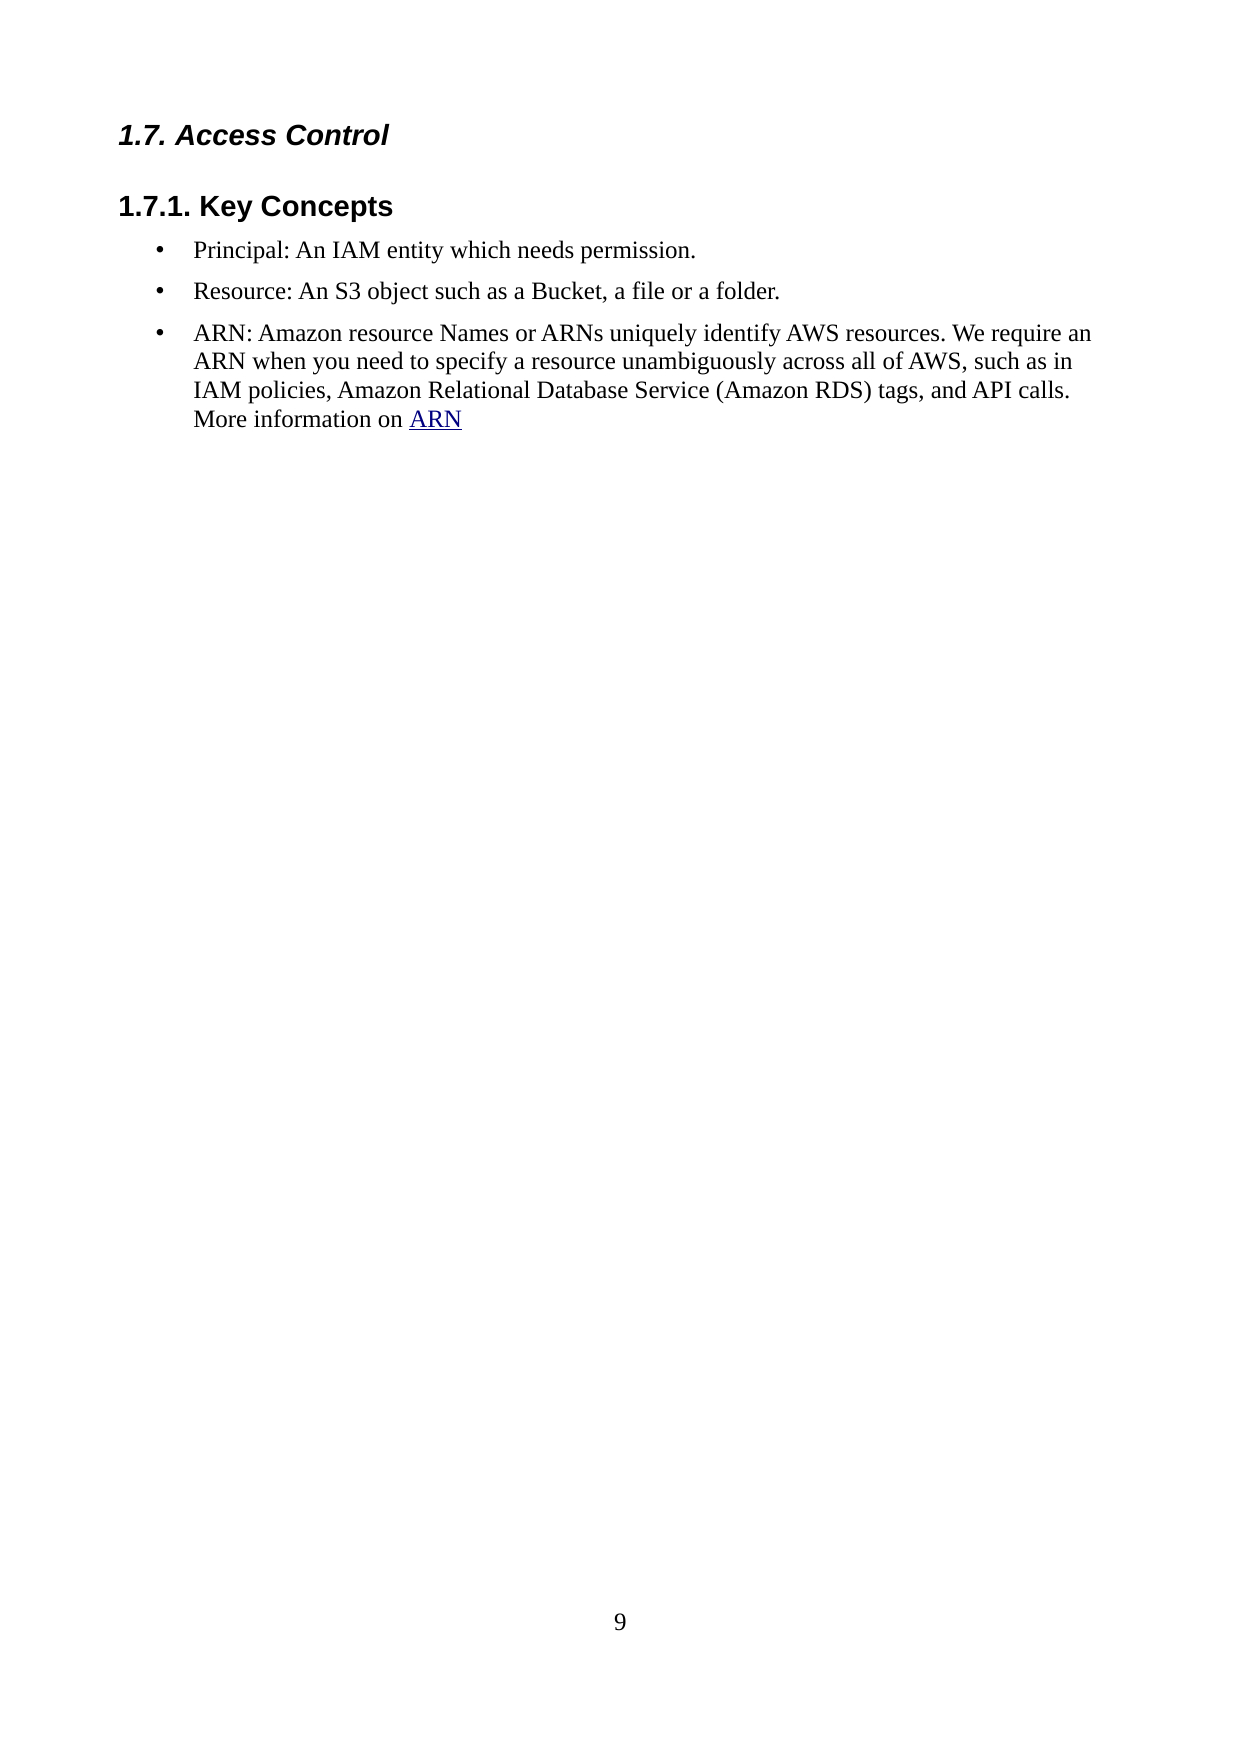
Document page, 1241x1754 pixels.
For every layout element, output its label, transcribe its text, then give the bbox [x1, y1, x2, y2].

list ARN: Amazon resource Names or ARNs uniquely identify AWS resources. We require an ARN when you need to specify a resource unambiguously across all of AWS, such as in IAM policies, Amazon Relational Database Service (Amazon RDS) tags, and API calls. More information on ARN [156, 318, 1122, 433]
list Principal: An IAM entity which needs permission. [156, 235, 1122, 264]
subtitle Key Concepts [118, 189, 1122, 223]
subtitle Access Control [118, 118, 1122, 152]
list Resource: An S3 object such as a Bucket, a file or a folder. [156, 276, 1122, 305]
